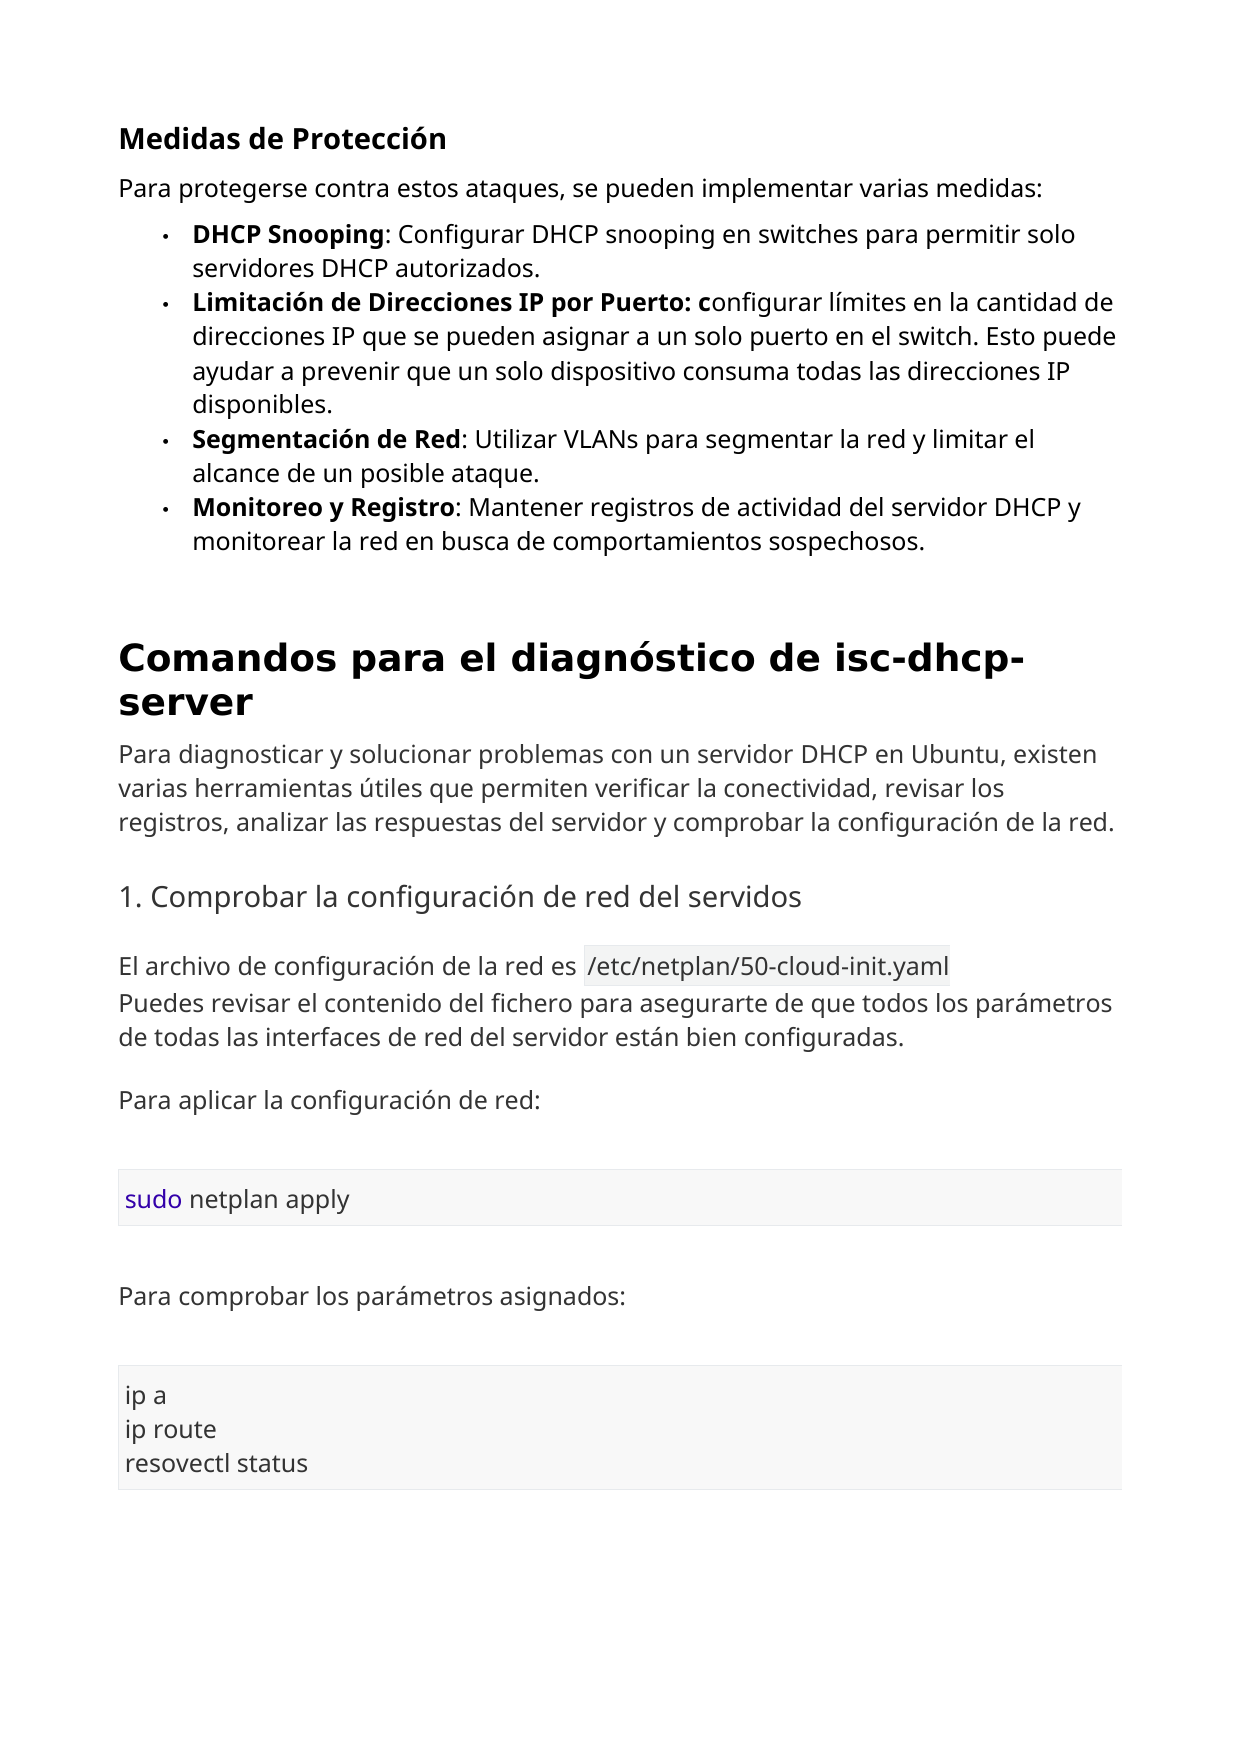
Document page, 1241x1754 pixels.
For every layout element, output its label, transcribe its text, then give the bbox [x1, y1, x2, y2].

subtitle 1. Comprobar la configuración de red del servidos [118, 876, 1122, 916]
list DHCP Snooping: Configurar DHCP snooping en switches para permitir solo servidores DHCP autorizados. [162, 217, 1122, 285]
text ip a ip route resovectl status [119, 1366, 1122, 1489]
text Puedes revisar el contenido del fichero para asegurarte de que todos los parámetros de todas las interfaces de red del servidor están bien configuradas. [118, 985, 1122, 1053]
text Para diagnosticar y solucionar problemas con un servidor DHCP en Ubuntu, existen varias herramientas útiles que permiten verificar la conectividad, revisar los registros, analizar las respuestas del servidor y comprobar la configuración de la red. [118, 736, 1122, 839]
subtitle Medidas de Protección [118, 118, 1122, 158]
text Para aplicar la configuración de red: [118, 1083, 1122, 1117]
text sudo netplan apply [119, 1170, 1122, 1225]
list Segmentación de Red: Utilizar VLANs para segmentar la red y limitar el alcance de un posible ataque. [162, 421, 1122, 489]
text El archivo de configuración de la red es [118, 945, 584, 985]
subtitle Comandos para el diagnóstico de isc-dhcp-server [118, 637, 1122, 724]
list Monitoreo y Registro: Mantener registros de actividad del servidor DHCP y monitorear la red en busca de comportamientos sospechosos. [162, 489, 1122, 557]
text /etc/netplan/50-cloud-init.yaml [585, 945, 1122, 985]
text Para protegerse contra estos ataques, se pueden implementar varias medidas: [118, 170, 1122, 204]
text Para comprobar los parámetros asignados: [118, 1278, 1122, 1312]
list Limitación de Direcciones IP por Puerto: configurar límites en la cantidad de direcciones IP que se pueden asignar a un solo puerto en el switch. Esto puede ayudar a prevenir que un solo dispositivo consuma todas las direcciones IP disponibles. [162, 285, 1122, 421]
